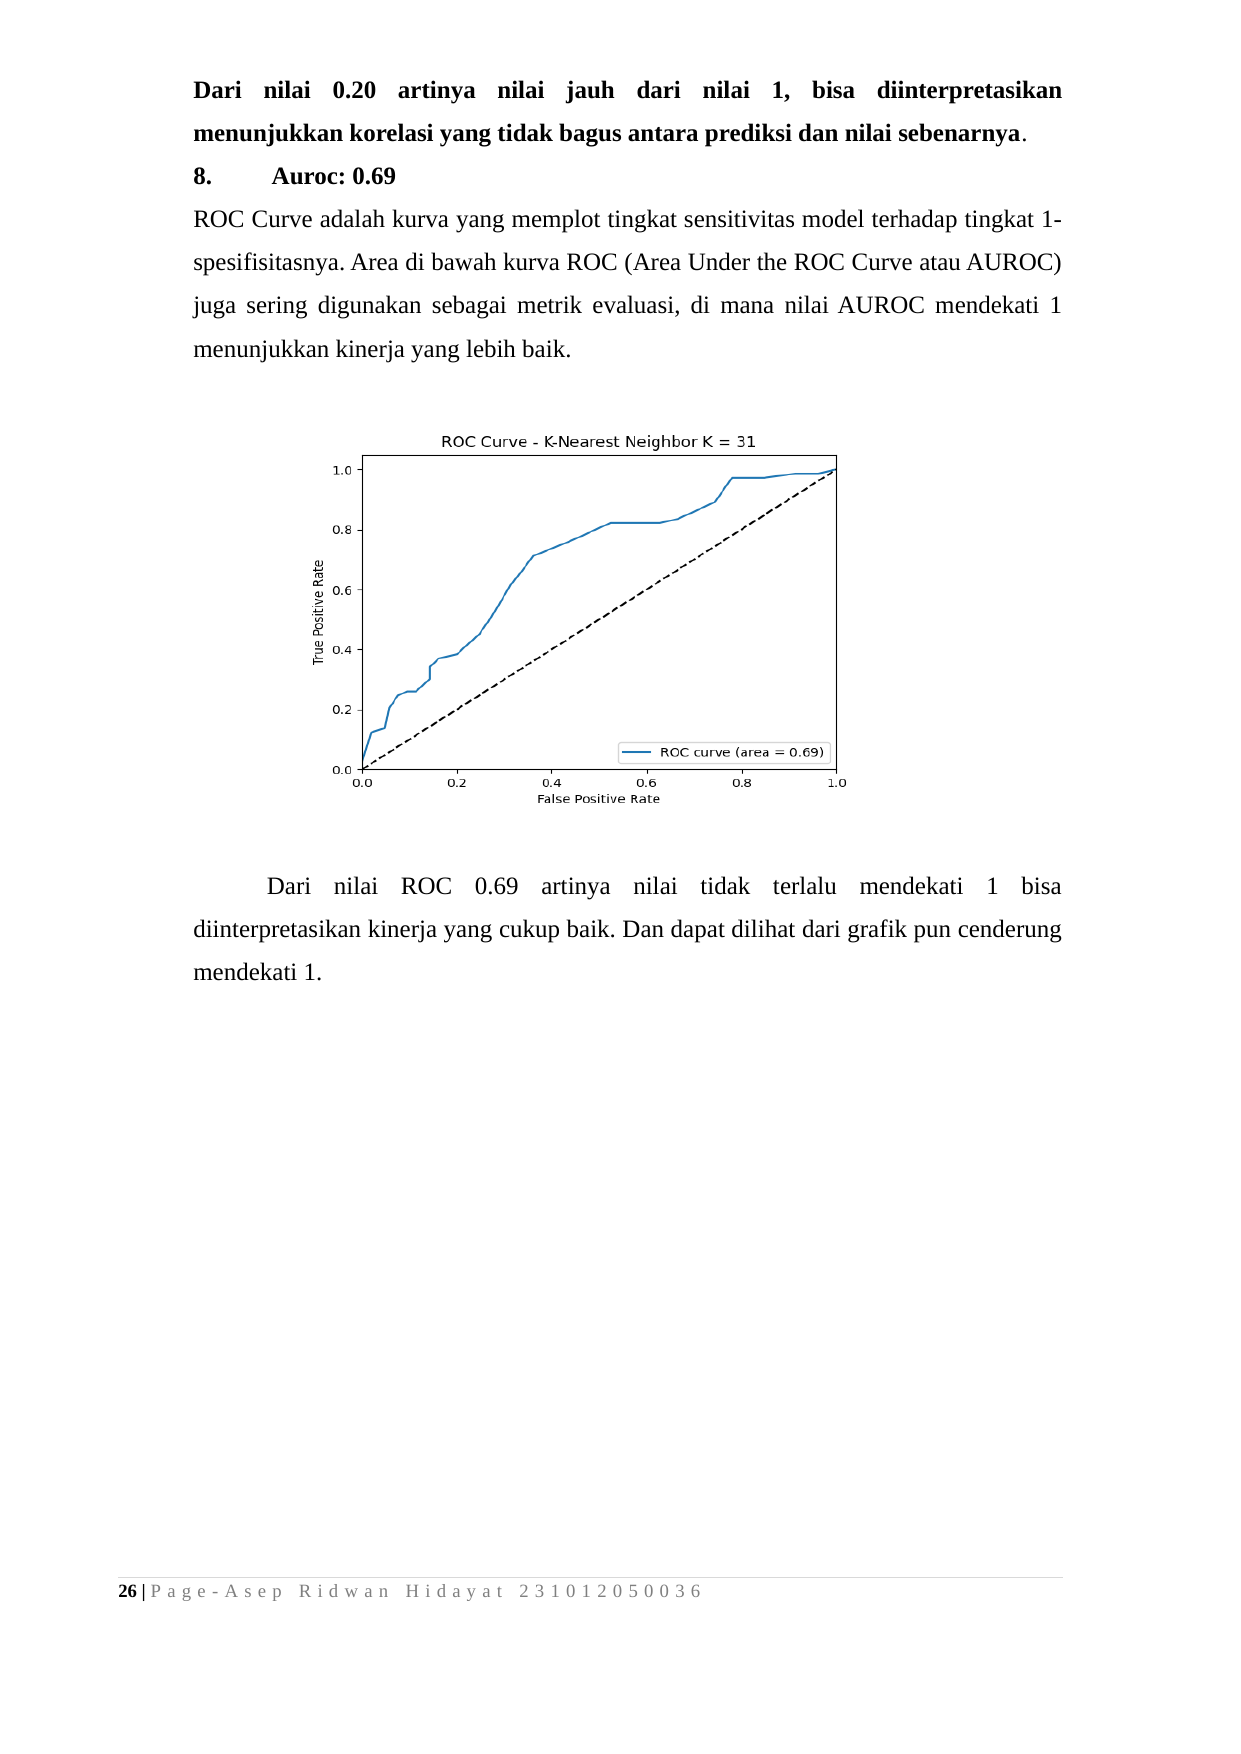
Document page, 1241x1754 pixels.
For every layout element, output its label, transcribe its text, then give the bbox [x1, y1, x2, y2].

list Dari nilai 0.20 artinya nilai jauh dari nilai 1, bisa diinterpretasikan menunjukkan korelasi yang tidak bagus antara prediksi dan nilai sebenarnya. [193, 75, 1063, 147]
text Dari nilai ROC 0.69 artinya nilai tidak terlalu mendekati 1 bisa diinterpretasikan kinerja yang cukup baik. Dan dapat dilihat dari grafik pun cenderung mendekati 1. [193, 871, 1063, 986]
list ROC Curve adalah kurva yang memplot tingkat sensitivitas model terhadap tingkat 1-spesifisitasnya. Area di bawah kurva ROC (Area Under the ROC Curve atau AUROC) juga sering digunakan sebagai metrik evaluasi, di mana nilai AUROC mendekati 1 menunjukkan kinerja yang lebih baik. [193, 204, 1063, 362]
list Auroc: 0.69 [193, 161, 1063, 190]
